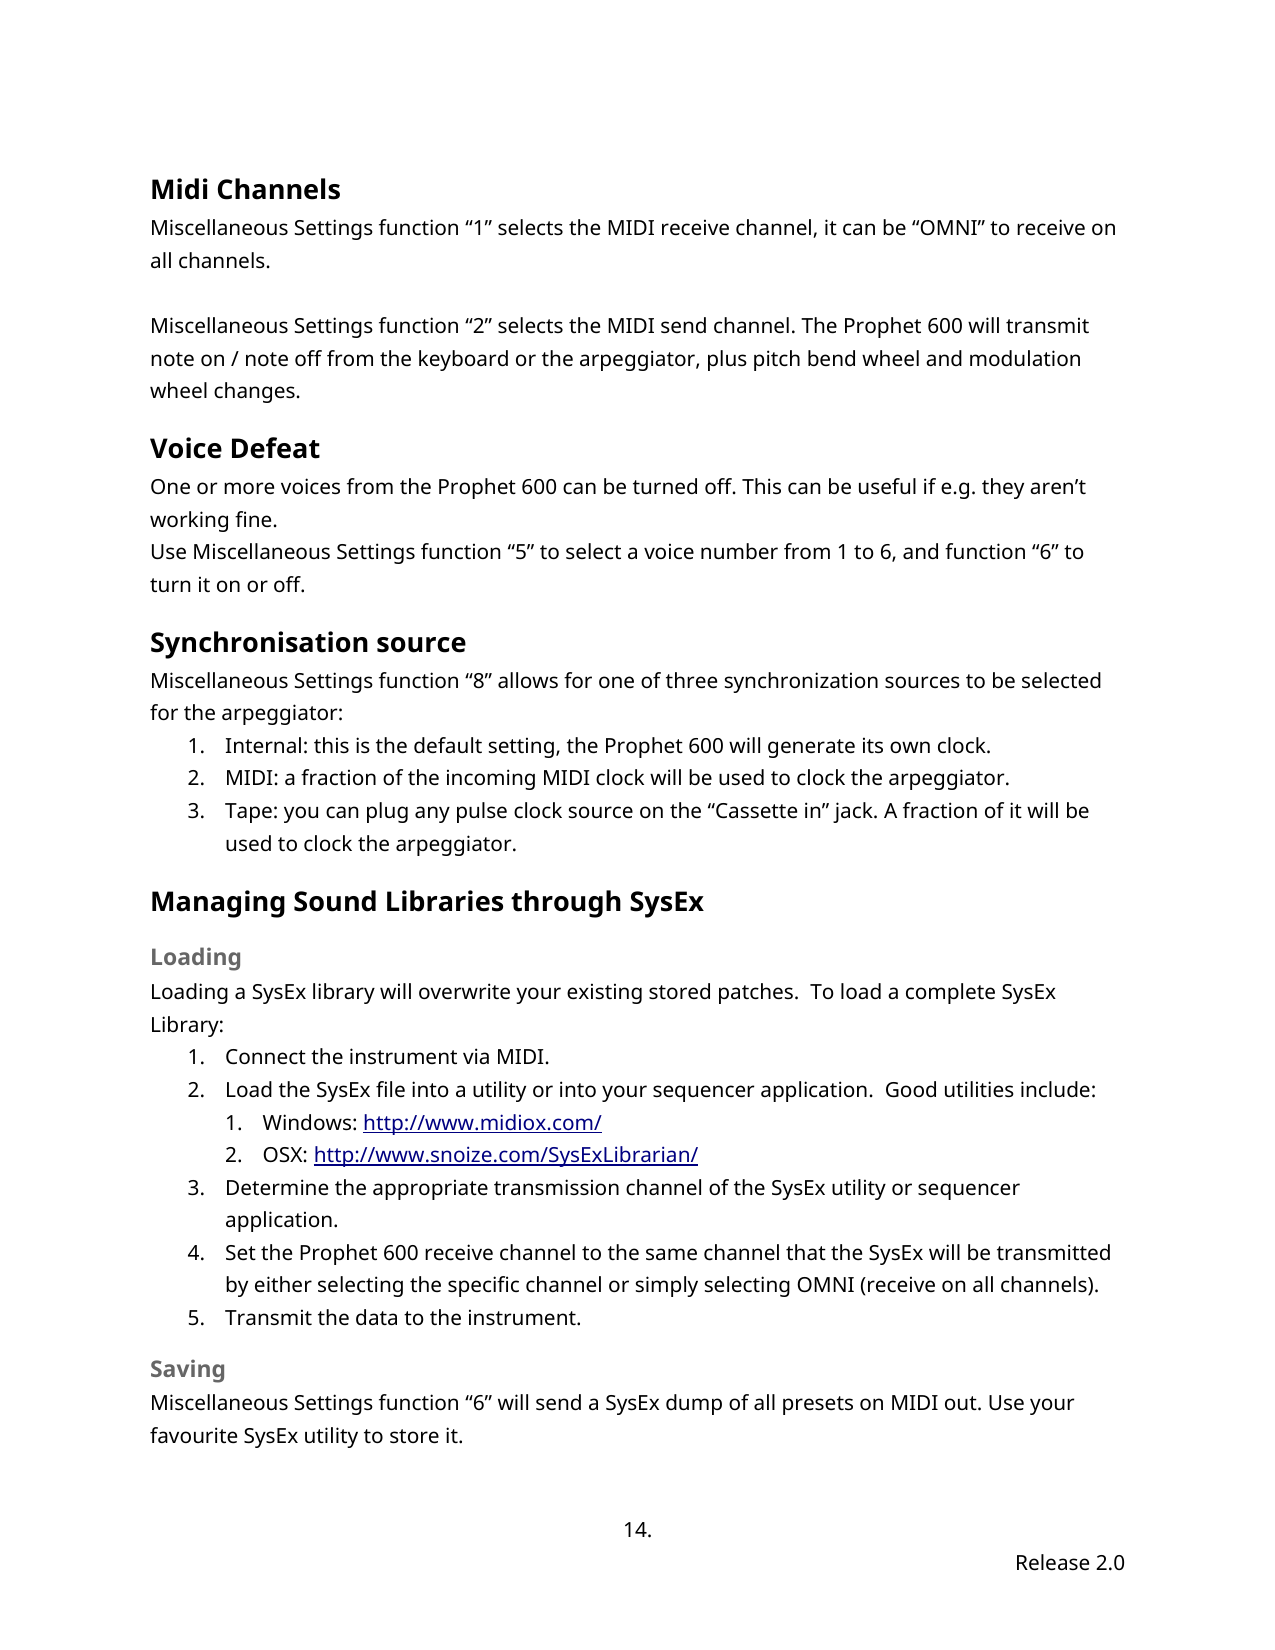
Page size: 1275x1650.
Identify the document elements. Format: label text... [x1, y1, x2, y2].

subtitle Voice Defeat [150, 430, 1125, 467]
subtitle Midi Channels [150, 171, 1125, 208]
subtitle Managing Sound Libraries through SysEx [150, 882, 1125, 919]
text Miscellaneous Settings function “6” will send a SysEx dump of all presets on MIDI out. Use your favourite SysEx utility to store it. [150, 1388, 1125, 1449]
subtitle Loading [150, 941, 1125, 972]
text Use Miscellaneous Settings function “5” to select a voice number from 1 to 6, and function “6” to turn it on or off. [150, 537, 1125, 598]
list MIDI: a fraction of the incoming MIDI clock will be used to clock the arpeggiator. [187, 763, 1125, 792]
list Tape: you can plug any pulse clock source on the “Cassette in” jack. A fraction of it will be used to clock the arpeggiator. [187, 796, 1125, 857]
subtitle Synchronisation source [150, 623, 1125, 660]
list Set the Prophet 600 receive channel to the same channel that the SysEx will be transmitted by either selecting the specific channel or simply selecting OMNI (receive on all channels). [187, 1238, 1125, 1299]
subtitle Saving [150, 1352, 1125, 1384]
text Miscellaneous Settings function “8” allows for one of three synchronization sources to be selected for the arpeggiator: [150, 666, 1125, 727]
list Connect the instrument via MIDI. [187, 1042, 1125, 1071]
text Miscellaneous Settings function “2” selects the MIDI send channel. The Prophet 600 will transmit note on / note off from the keyboard or the arpeggiator, plus pitch bend wheel and modulation wheel changes. [150, 311, 1125, 405]
list OSX: http://www.snoize.com/SysExLibrarian/ [225, 1140, 1125, 1169]
list Determine the appropriate transmission channel of the SysEx utility or sequencer application. [187, 1173, 1125, 1234]
list Transmit the data to the instrument. [187, 1303, 1125, 1332]
text Miscellaneous Settings function “1” selects the MIDI receive channel, it can be “OMNI” to receive on all channels. [150, 213, 1125, 274]
text Loading a SysEx library will overwrite your existing stored patches. To load a complete SysEx Library: [150, 977, 1125, 1038]
list Load the SysEx file into a utility or into your sequencer application. Good utilities include: [187, 1075, 1125, 1103]
text One or more voices from the Prophet 600 can be turned off. This can be useful if e.g. they aren’t working fine. [150, 472, 1125, 533]
list Windows: http://www.midiox.com/ [225, 1108, 1125, 1136]
list Internal: this is the default setting, the Prophet 600 will generate its own clock. [187, 731, 1125, 759]
